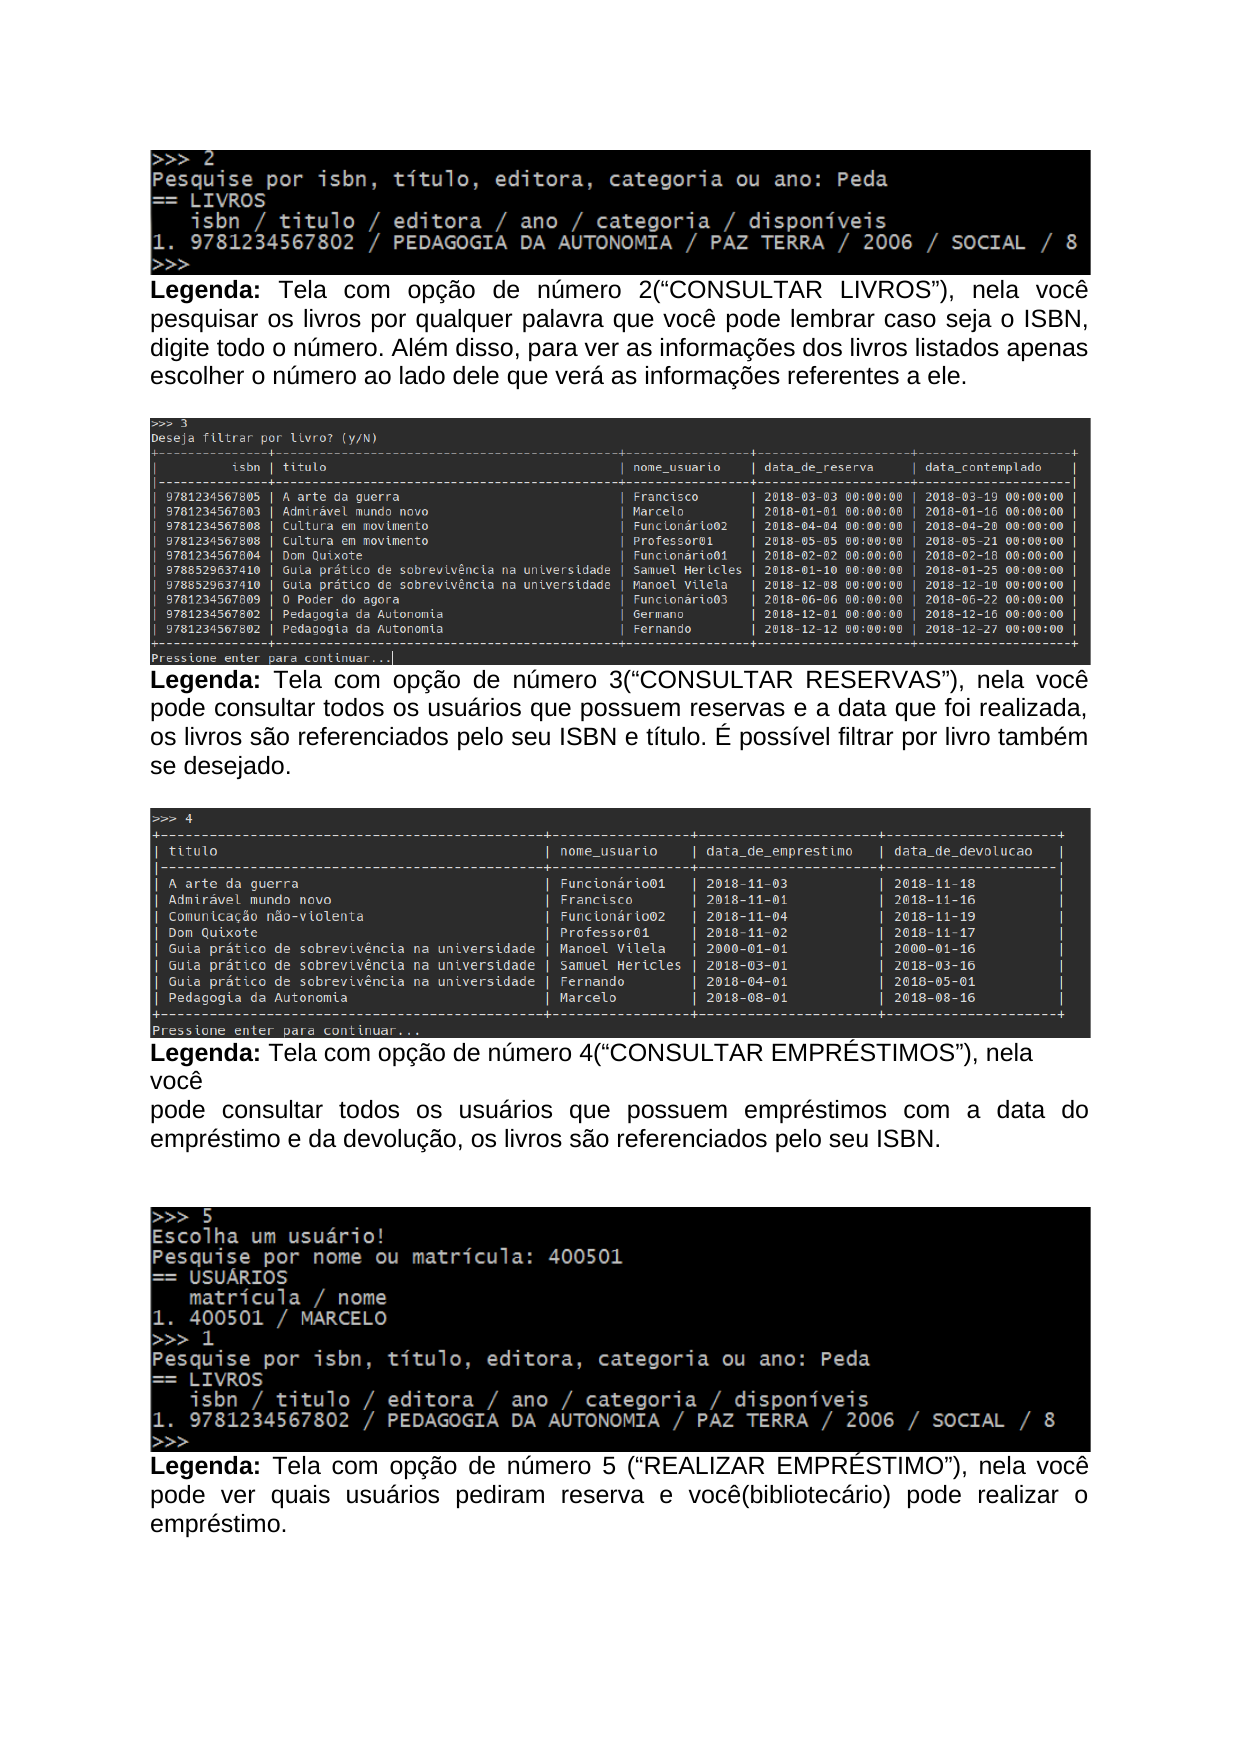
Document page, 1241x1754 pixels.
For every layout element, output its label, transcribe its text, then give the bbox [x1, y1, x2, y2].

picture [150, 418, 1091, 665]
text Legenda: Tela com opção de número 3(“CONSULTAR RESERVAS”), nela você pode consultar todos os usuários que possuem reservas e a data que foi realizada, os livros são referenciados pelo seu ISBN e título. É possível filtrar por livro também se desejado. [150, 665, 1090, 779]
text Legenda: Tela com opção de número 4(“CONSULTAR EMPRÉSTIMOS”), nela você [150, 1038, 1090, 1095]
picture [150, 1207, 1091, 1452]
text pode consultar todos os usuários que possuem empréstimos com a data do empréstimo e da devolução, os livros são referenciados pelo seu ISBN. [150, 1095, 1090, 1152]
picture [150, 150, 1091, 275]
picture [150, 808, 1091, 1038]
text Legenda: Tela com opção de número 5 (“REALIZAR EMPRÉSTIMO”), nela você pode ver quais usuários pediram reserva e você(bibliotecário) pode realizar o empréstimo. [150, 1452, 1090, 1538]
text Legenda: Tela com opção de número 2(“CONSULTAR LIVROS”), nela você pesquisar os livros por qualquer palavra que você pode lembrar caso seja o ISBN, digite todo o número. Além disso, para ver as informações dos livros listados apenas escolher o número ao lado dele que verá as informações referentes a ele. [150, 275, 1090, 390]
